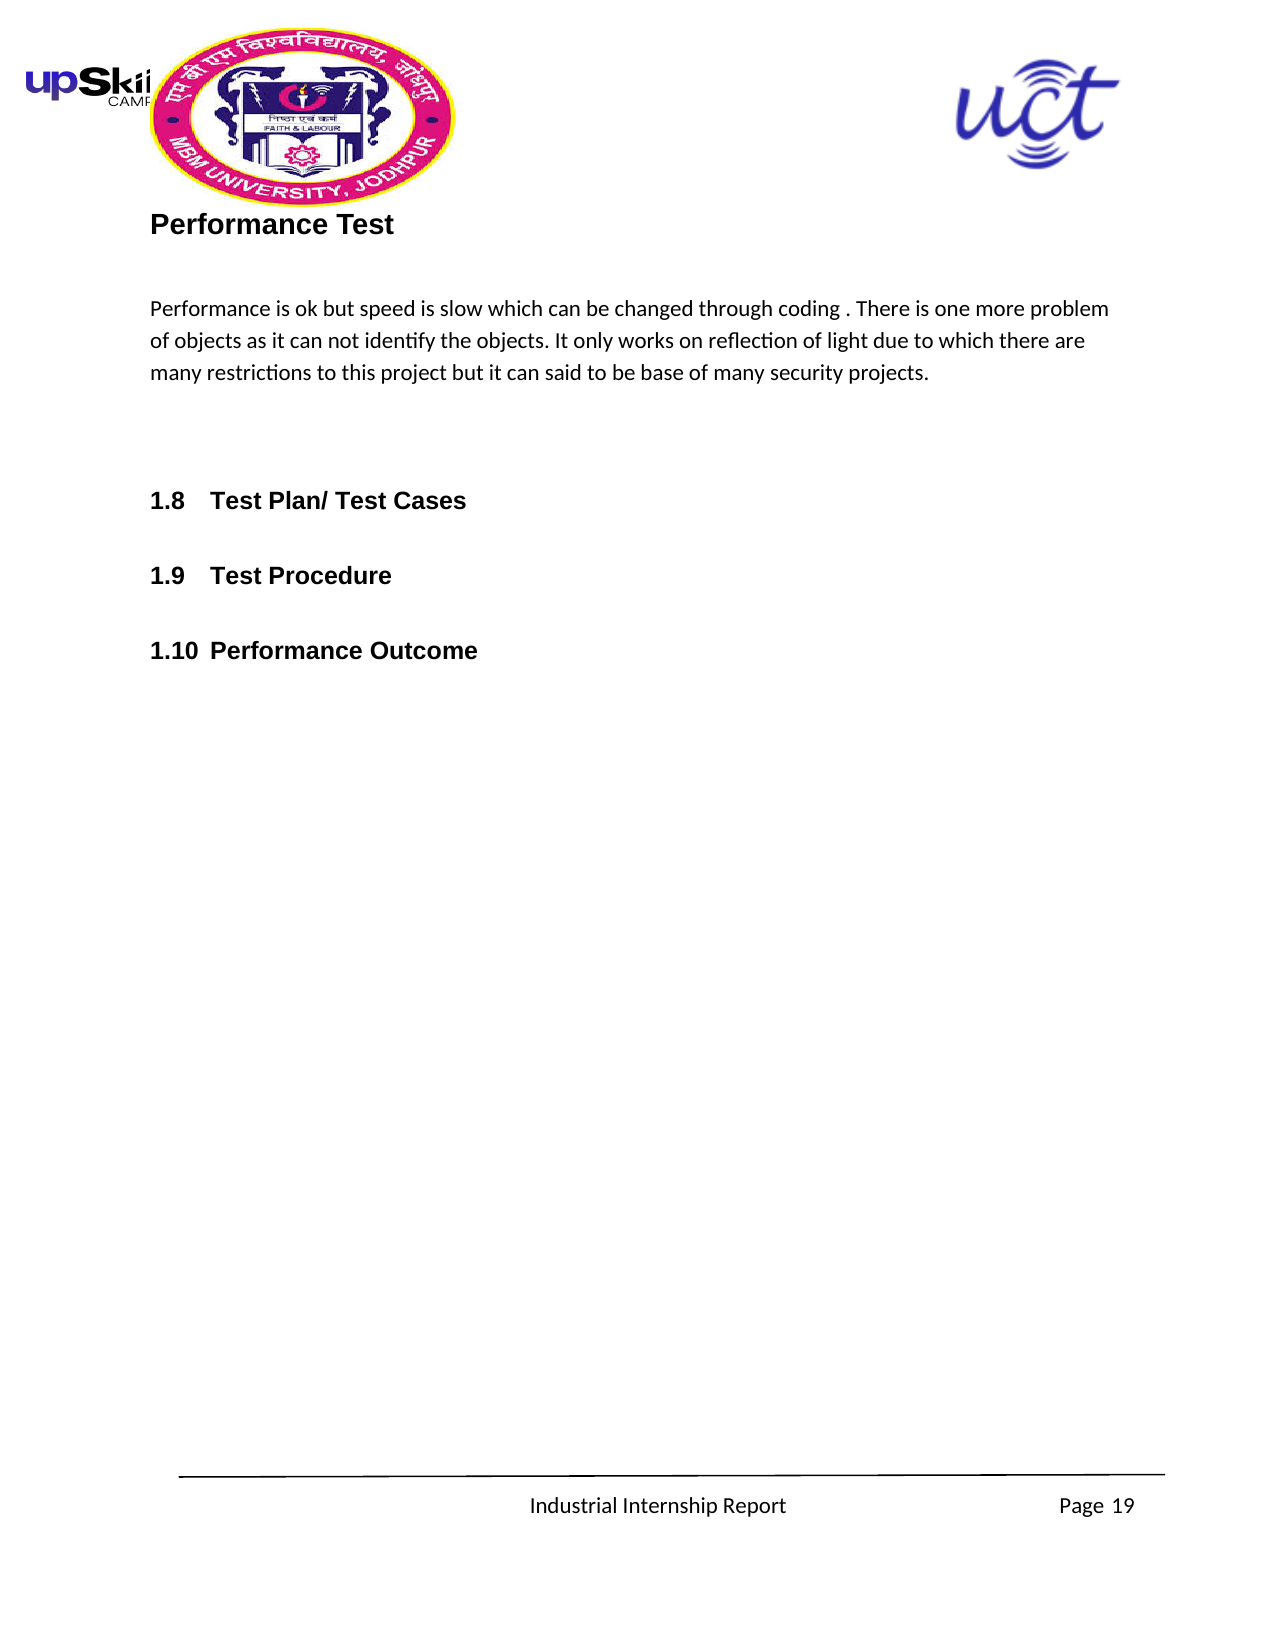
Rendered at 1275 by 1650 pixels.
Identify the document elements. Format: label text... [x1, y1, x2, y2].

subtitle Performance Outcome [150, 639, 1134, 664]
subtitle Test Plan/ Test Cases [150, 489, 1134, 514]
text Performance is ok but speed is slow which can be changed through coding . There is one more problem of objects as it can not identify the objects. It only works on reflection of light due to which there are many restrictions to this project but it can said to be base of many security projects. [150, 294, 1134, 386]
subtitle Test Procedure [150, 564, 1134, 589]
subtitle Performance Test [150, 199, 1134, 241]
